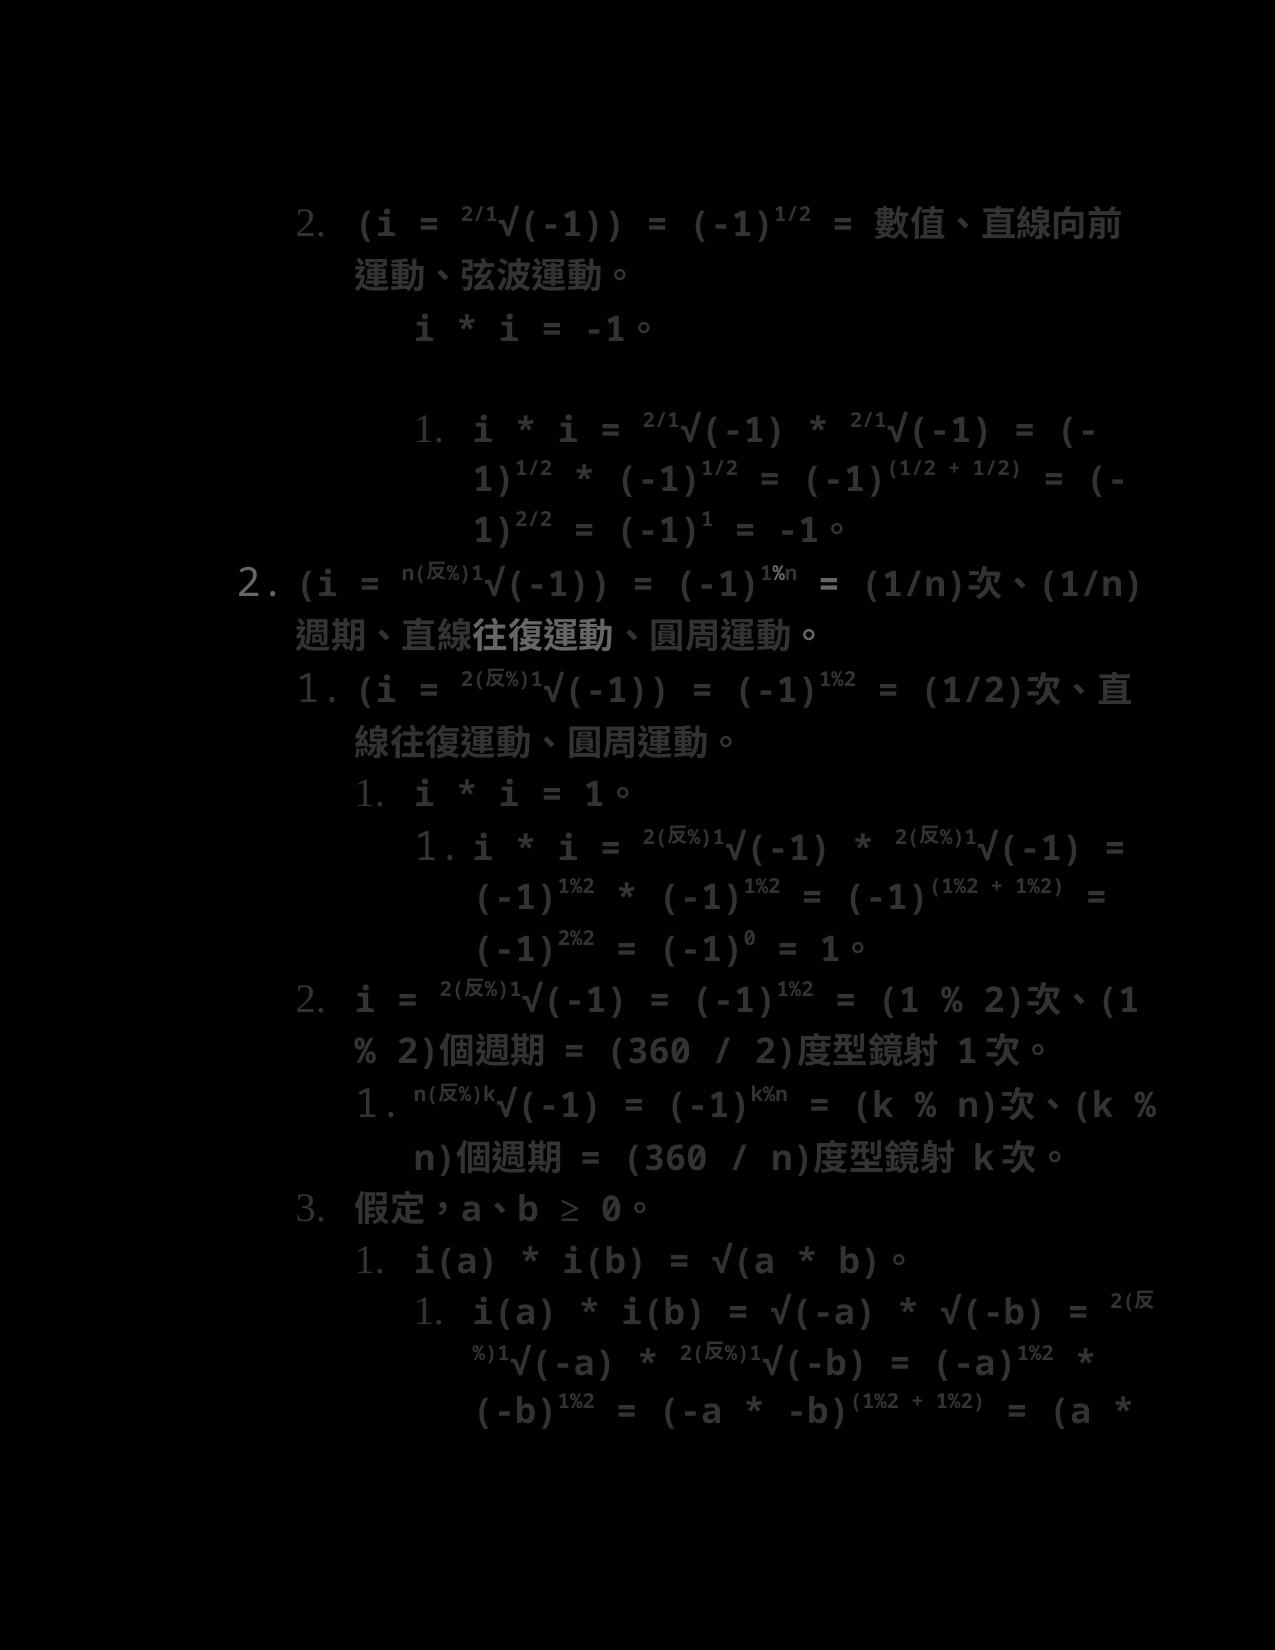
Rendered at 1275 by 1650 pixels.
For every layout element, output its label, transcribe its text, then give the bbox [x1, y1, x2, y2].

list n(反%)k√(-1) = (-1)k%n = (k % n)次、(k % n)個週期 = (360 / n)度型鏡射 k次。 [354, 1074, 1157, 1181]
list (i = 2(反%)1√(-1)) = (-1)1%2 = (1/2)次、直線往復運動、圓周運動。 [295, 659, 1157, 765]
list i * i = -1。{比例轉換 的 明顯例子，公尺轉英吋、變速齒輪組、動能轉位能} [354, 298, 1157, 405]
list i(a) * i(b) = √(a * b)。 [354, 1232, 1157, 1283]
list i(a) * i(b) = √(-a) * √(-b) = 2(反%)1√(-a) * 2(反%)1√(-b) = (-a)1%2 * (-b)1%2 = (-a * -b)(1%2 + 1%2) = (a * [413, 1283, 1157, 1434]
list (i = 2/1√(-1)) = (-1)1/2 = 數值、直線向前運動、弦波運動。 [295, 196, 1157, 298]
list i = 2(反%)1√(-1) = (-1)1%2 = (1 % 2)次、(1 % 2)個週期 = (360 / 2)度型鏡射 1次。 [295, 971, 1157, 1074]
list 假定，a、b ≥ 0。 [295, 1181, 1157, 1232]
list i * i = 1。 [354, 765, 1157, 817]
list i * i = 2/1√(-1) * 2/1√(-1) = (-1)1/2 * (-1)1/2 = (-1)(1/2 + 1/2) = (-1)2/2 = (-1)1 = -1。 [413, 405, 1157, 553]
list (i = n(反%)1√(-1)) = (-1)1%n = (1/n)次、(1/n)週期、直線往復運動、圓周運動。 [236, 553, 1157, 659]
list i * i = 2(反%)1√(-1) * 2(反%)1√(-1) = (-1)1%2 * (-1)1%2 = (-1)(1%2 + 1%2) = (-1)2%2 = (-1)0 = 1。 [413, 817, 1157, 971]
